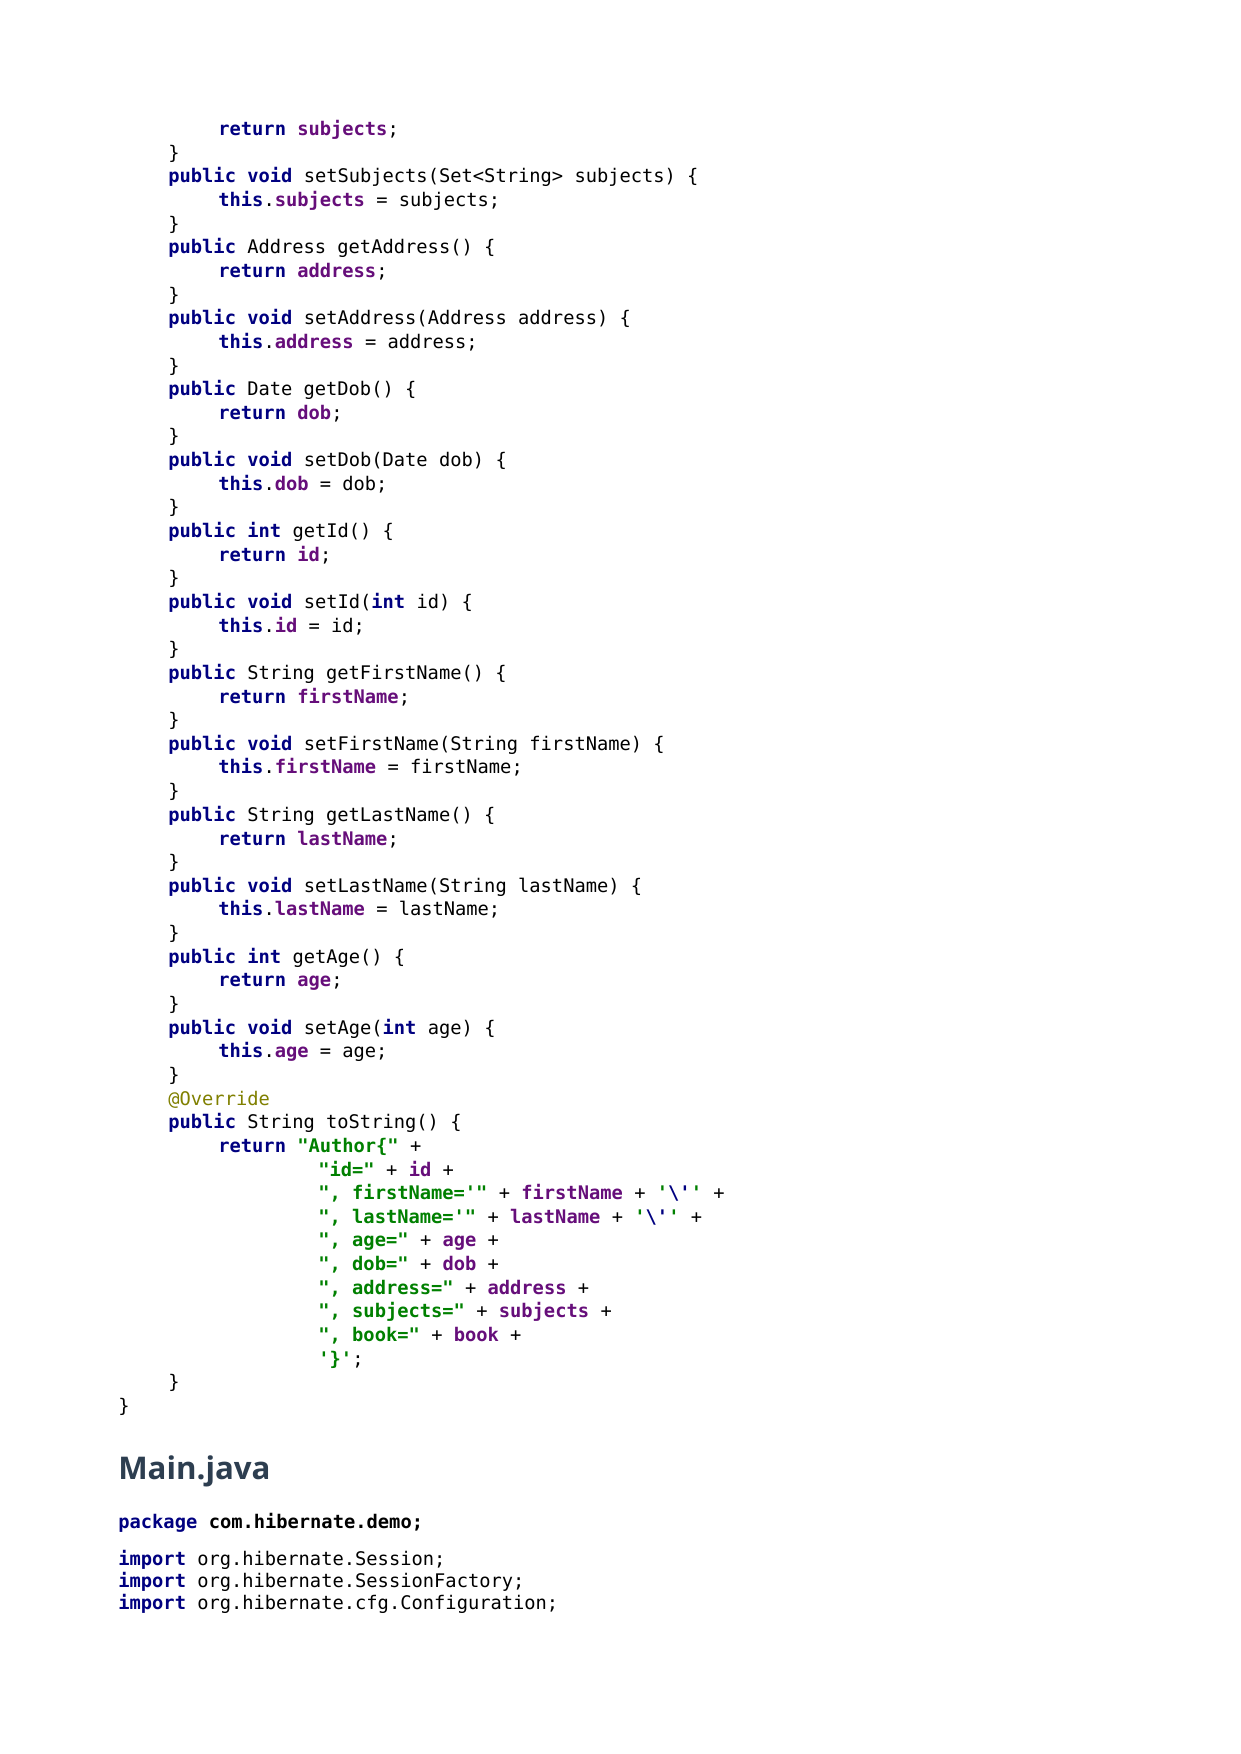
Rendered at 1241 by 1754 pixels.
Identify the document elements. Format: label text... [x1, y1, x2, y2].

text Main.java [118, 1446, 1122, 1489]
text return age; [118, 969, 1122, 993]
text public Address getAddress() { [118, 236, 1122, 260]
text return "Author{" + [118, 1135, 1122, 1158]
text } [118, 426, 1122, 449]
text ", lastName='" + lastName + '\'' + [118, 1206, 1122, 1229]
text } [118, 142, 1122, 165]
text } [118, 354, 1122, 378]
text ", address=" + address + [118, 1277, 1122, 1300]
text import org.hibernate.cfg.Configuration; [118, 1592, 1122, 1614]
text public void setSubjects(Set<String> subjects) { [118, 165, 1122, 189]
text this.address = address; [118, 331, 1122, 354]
text this.lastName = lastName; [118, 898, 1122, 922]
text package com.hibernate.demo; [118, 1511, 1122, 1533]
text ", subjects=" + subjects + [118, 1300, 1122, 1324]
text return subjects; [118, 118, 1122, 142]
text this.firstName = firstName; [118, 757, 1122, 780]
text import org.hibernate.SessionFactory; [118, 1570, 1122, 1592]
text public Date getDob() { [118, 378, 1122, 402]
text } [118, 922, 1122, 946]
text } [118, 1371, 1122, 1395]
text public void setDob(Date dob) { [118, 449, 1122, 473]
text public int getAge() { [118, 946, 1122, 969]
text return dob; [118, 402, 1122, 426]
text @Override [118, 1088, 1122, 1111]
text } [118, 284, 1122, 307]
text "id=" + id + [118, 1158, 1122, 1182]
text } [118, 709, 1122, 733]
text public String toString() { [118, 1111, 1122, 1135]
text this.age = age; [118, 1040, 1122, 1064]
text this.dob = dob; [118, 473, 1122, 496]
text } [118, 1064, 1122, 1088]
text '}'; [118, 1348, 1122, 1371]
text public void setAge(int age) { [118, 1017, 1122, 1040]
text this.id = id; [118, 615, 1122, 638]
text ", dob=" + dob + [118, 1253, 1122, 1277]
text import org.hibernate.Session; [118, 1548, 1122, 1570]
text return address; [118, 260, 1122, 284]
text } [118, 1395, 1122, 1417]
text public void setAddress(Address address) { [118, 307, 1122, 331]
text } [118, 638, 1122, 662]
text return id; [118, 544, 1122, 567]
text public void setFirstName(String firstName) { [118, 733, 1122, 757]
text ", book=" + book + [118, 1324, 1122, 1348]
text } [118, 851, 1122, 875]
text } [118, 213, 1122, 236]
text public String getFirstName() { [118, 662, 1122, 686]
text public String getLastName() { [118, 804, 1122, 827]
text } [118, 496, 1122, 520]
text } [118, 993, 1122, 1017]
text } [118, 567, 1122, 591]
text ", age=" + age + [118, 1229, 1122, 1253]
text public void setId(int id) { [118, 591, 1122, 615]
text public int getId() { [118, 520, 1122, 544]
text return firstName; [118, 686, 1122, 709]
text public void setLastName(String lastName) { [118, 875, 1122, 898]
text return lastName; [118, 827, 1122, 851]
text ", firstName='" + firstName + '\'' + [118, 1182, 1122, 1206]
text this.subjects = subjects; [118, 189, 1122, 213]
text } [118, 780, 1122, 804]
